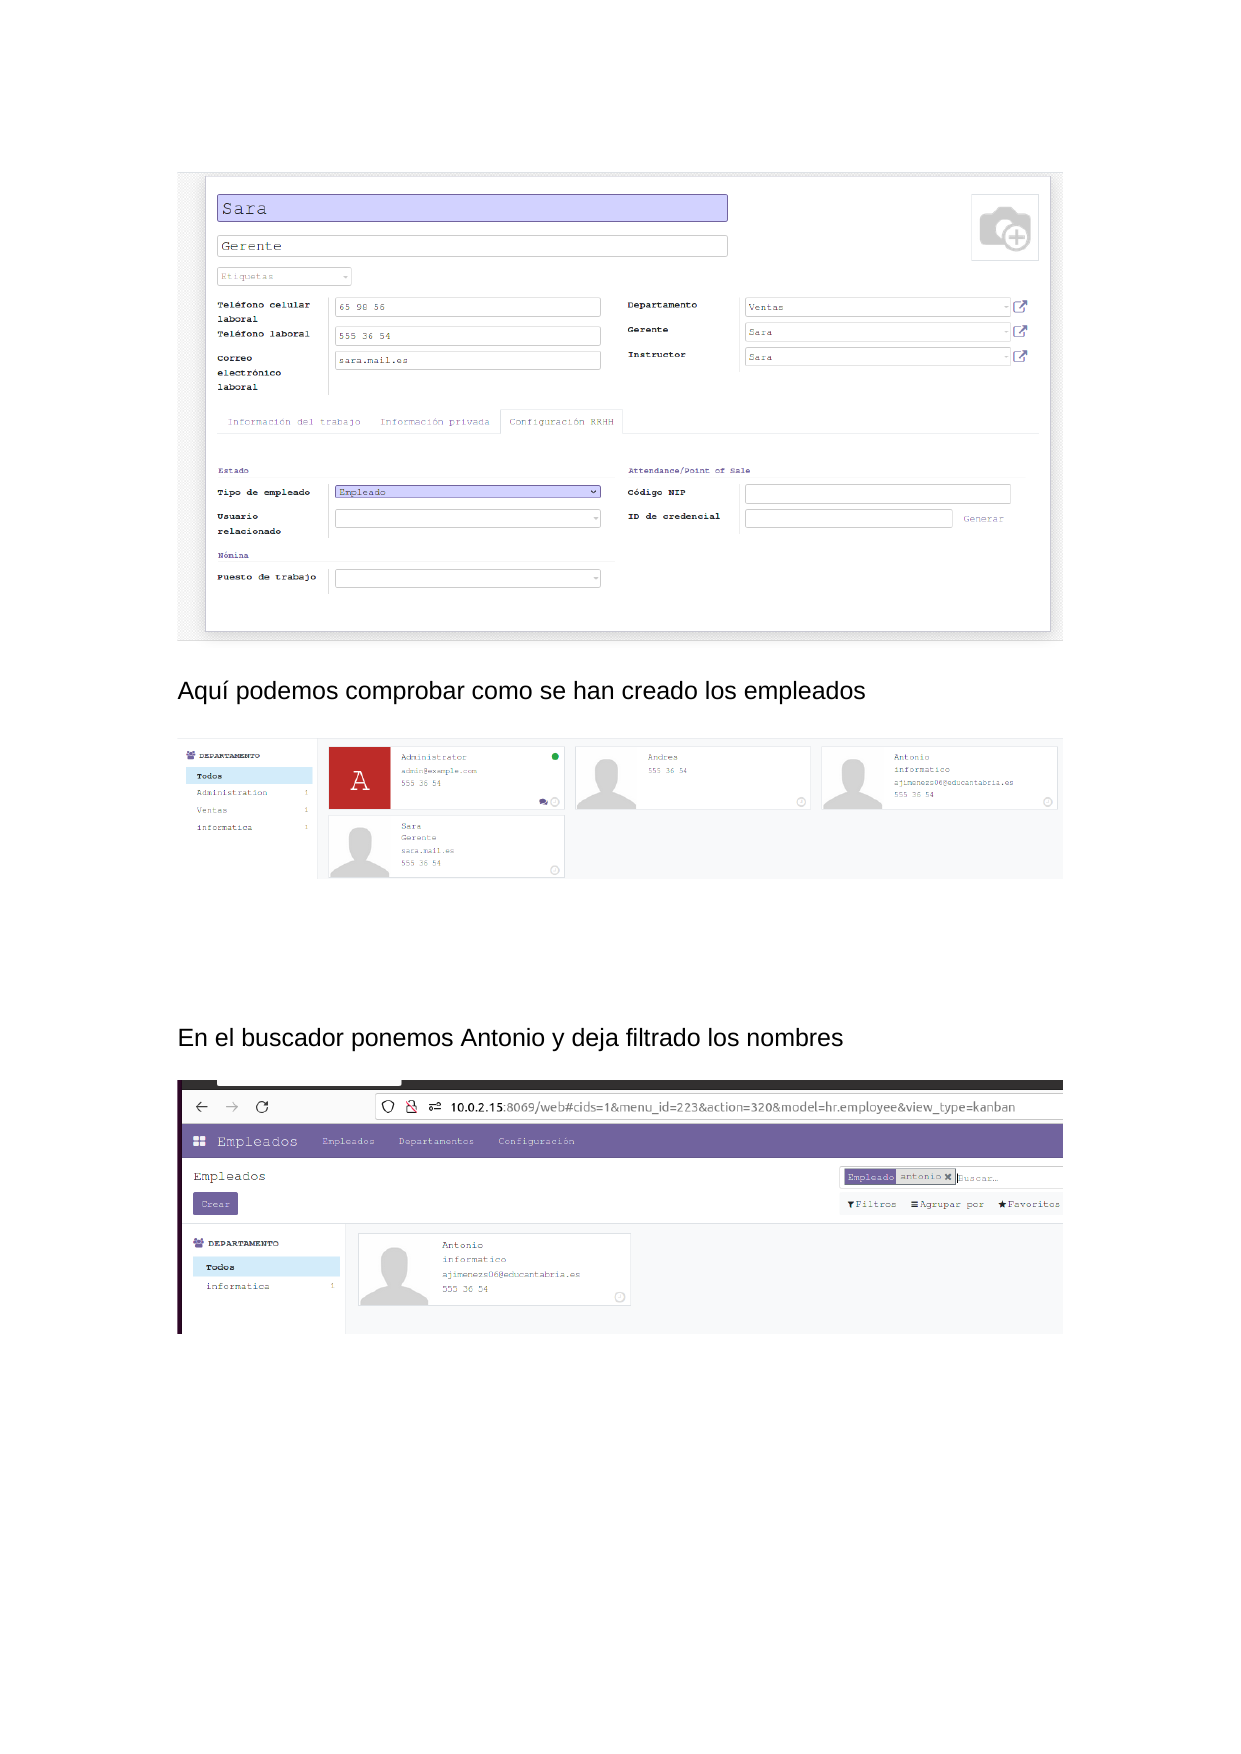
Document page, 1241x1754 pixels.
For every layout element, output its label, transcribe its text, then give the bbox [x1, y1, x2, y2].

text Aquí podemos comprobar como se han creado los empleados [177, 676, 1063, 705]
text En el buscador ponemos Antonio y deja filtrado los nombres [177, 1023, 1063, 1051]
